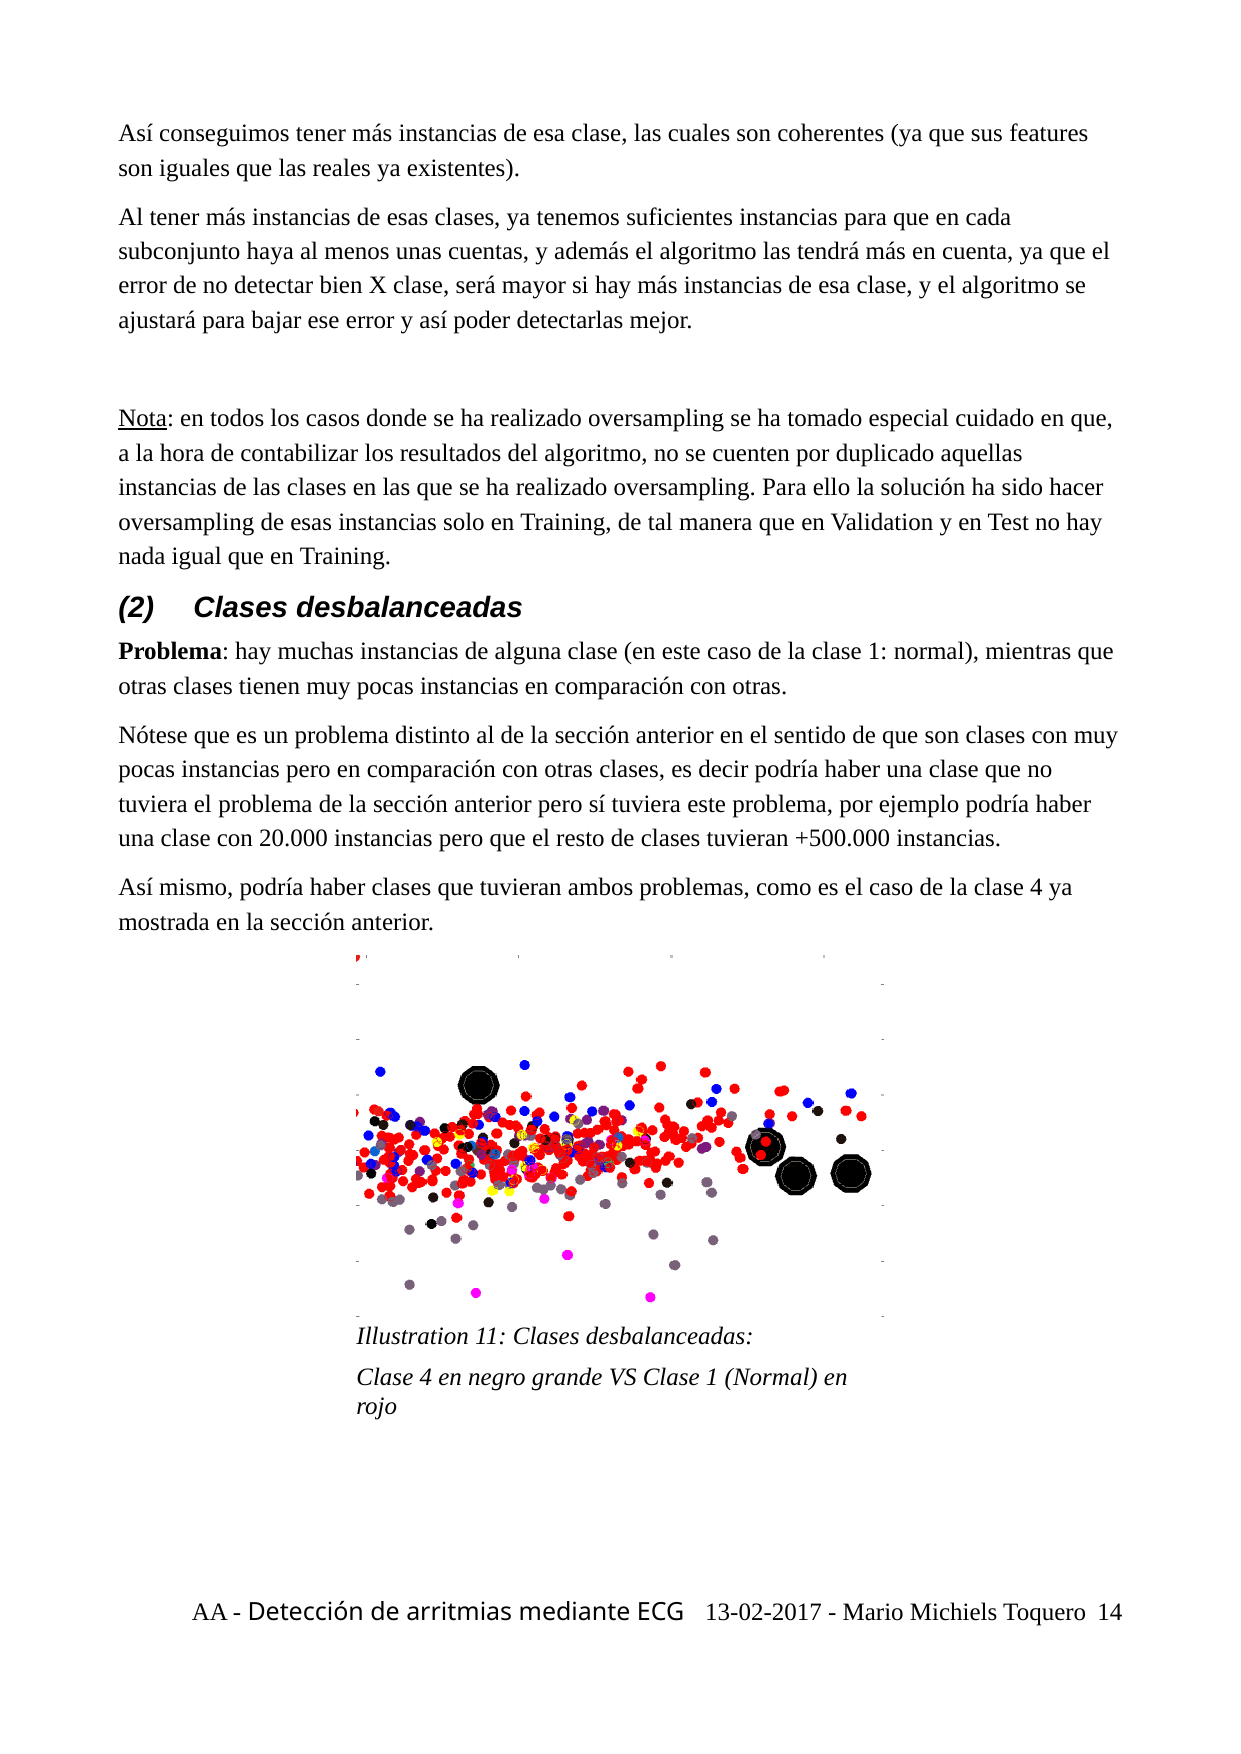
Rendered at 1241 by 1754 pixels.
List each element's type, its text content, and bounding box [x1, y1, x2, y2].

text Problema: hay muchas instancias de alguna clase (en este caso de la clase 1: normal), mientras que otras clases tienen muy pocas instancias en comparación con otras. [118, 636, 1122, 700]
text Clase 4 en negro grande VS Clase 1 (Normal) en rojo [356, 1362, 884, 1420]
text Así conseguimos tener más instancias de esa clase, las cuales son coherentes (ya que sus features son iguales que las reales ya existentes). [118, 118, 1122, 181]
text Nótese que es un problema distinto al de la sección anterior en el sentido de que son clases con muy pocas instancias pero en comparación con otras clases, es decir podría haber una clase que no tuviera el problema de la sección anterior pero sí tuviera este problema, por ejemplo podría haber una clase con 20.000 instancias pero que el resto de clases tuvieran +500.000 instancias. [118, 720, 1122, 852]
text Illustration 11: Clases desbalanceadas: [356, 1321, 884, 1350]
text Al tener más instancias de esas clases, ya tenemos suficientes instancias para que en cada subconjunto haya al menos unas cuentas, y además el algoritmo las tendrá más en cuenta, ya que el error de no detectar bien X clase, será mayor si hay más instancias de esa clase, y el algoritmo se ajustará para bajar ese error y así poder detectarlas mejor. [118, 202, 1122, 334]
text Así mismo, podría haber clases que tuvieran ambos problemas, como es el caso de la clase 4 ya mostrada en la sección anterior. [118, 872, 1122, 936]
text Nota: en todos los casos donde se ha realizado oversampling se ha tomado especial cuidado en que, a la hora de contabilizar los resultados del algoritmo, no se cuenten por duplicado aquellas instancias de las clases en las que se ha realizado oversampling. Para ello la solución ha sido hacer oversampling de esas instancias solo en Training, de tal manera que en Validation y en Test no hay nada igual que en Training. [118, 403, 1122, 570]
picture [356, 955, 884, 1321]
subtitle Clases desbalanceadas [118, 590, 1122, 624]
